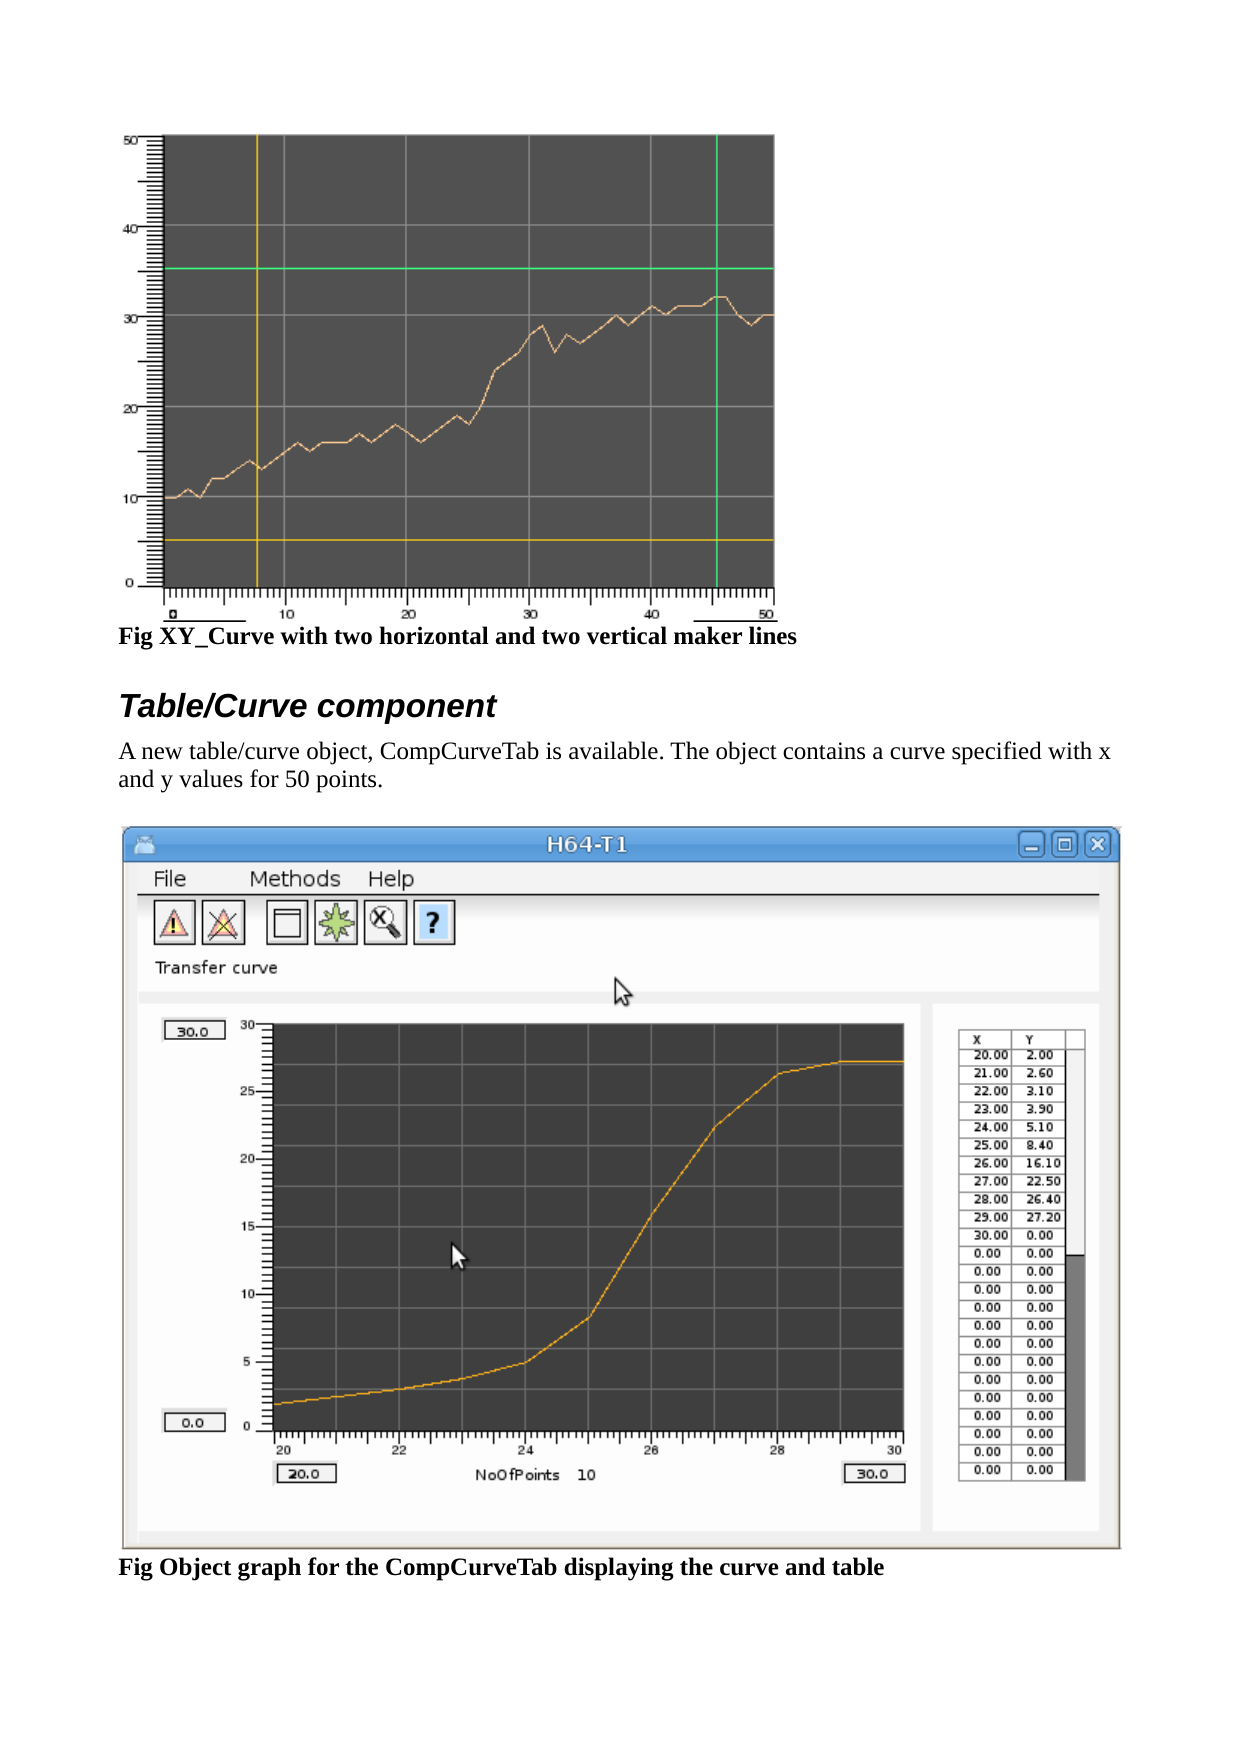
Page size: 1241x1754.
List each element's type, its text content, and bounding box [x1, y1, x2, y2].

text Fig Object graph for the CompCurveTab displaying the curve and table [118, 805, 1122, 1581]
text Fig XY_Curve with two horizontal and two vertical maker lines [118, 118, 1122, 650]
text A new table/curve object, CompCurveTab is available. The object contains a curve specified with x and y values for 50 points. [118, 737, 1122, 792]
picture [121, 823, 1122, 1554]
subtitle Table/Curve component [118, 687, 1122, 724]
picture [120, 118, 784, 622]
